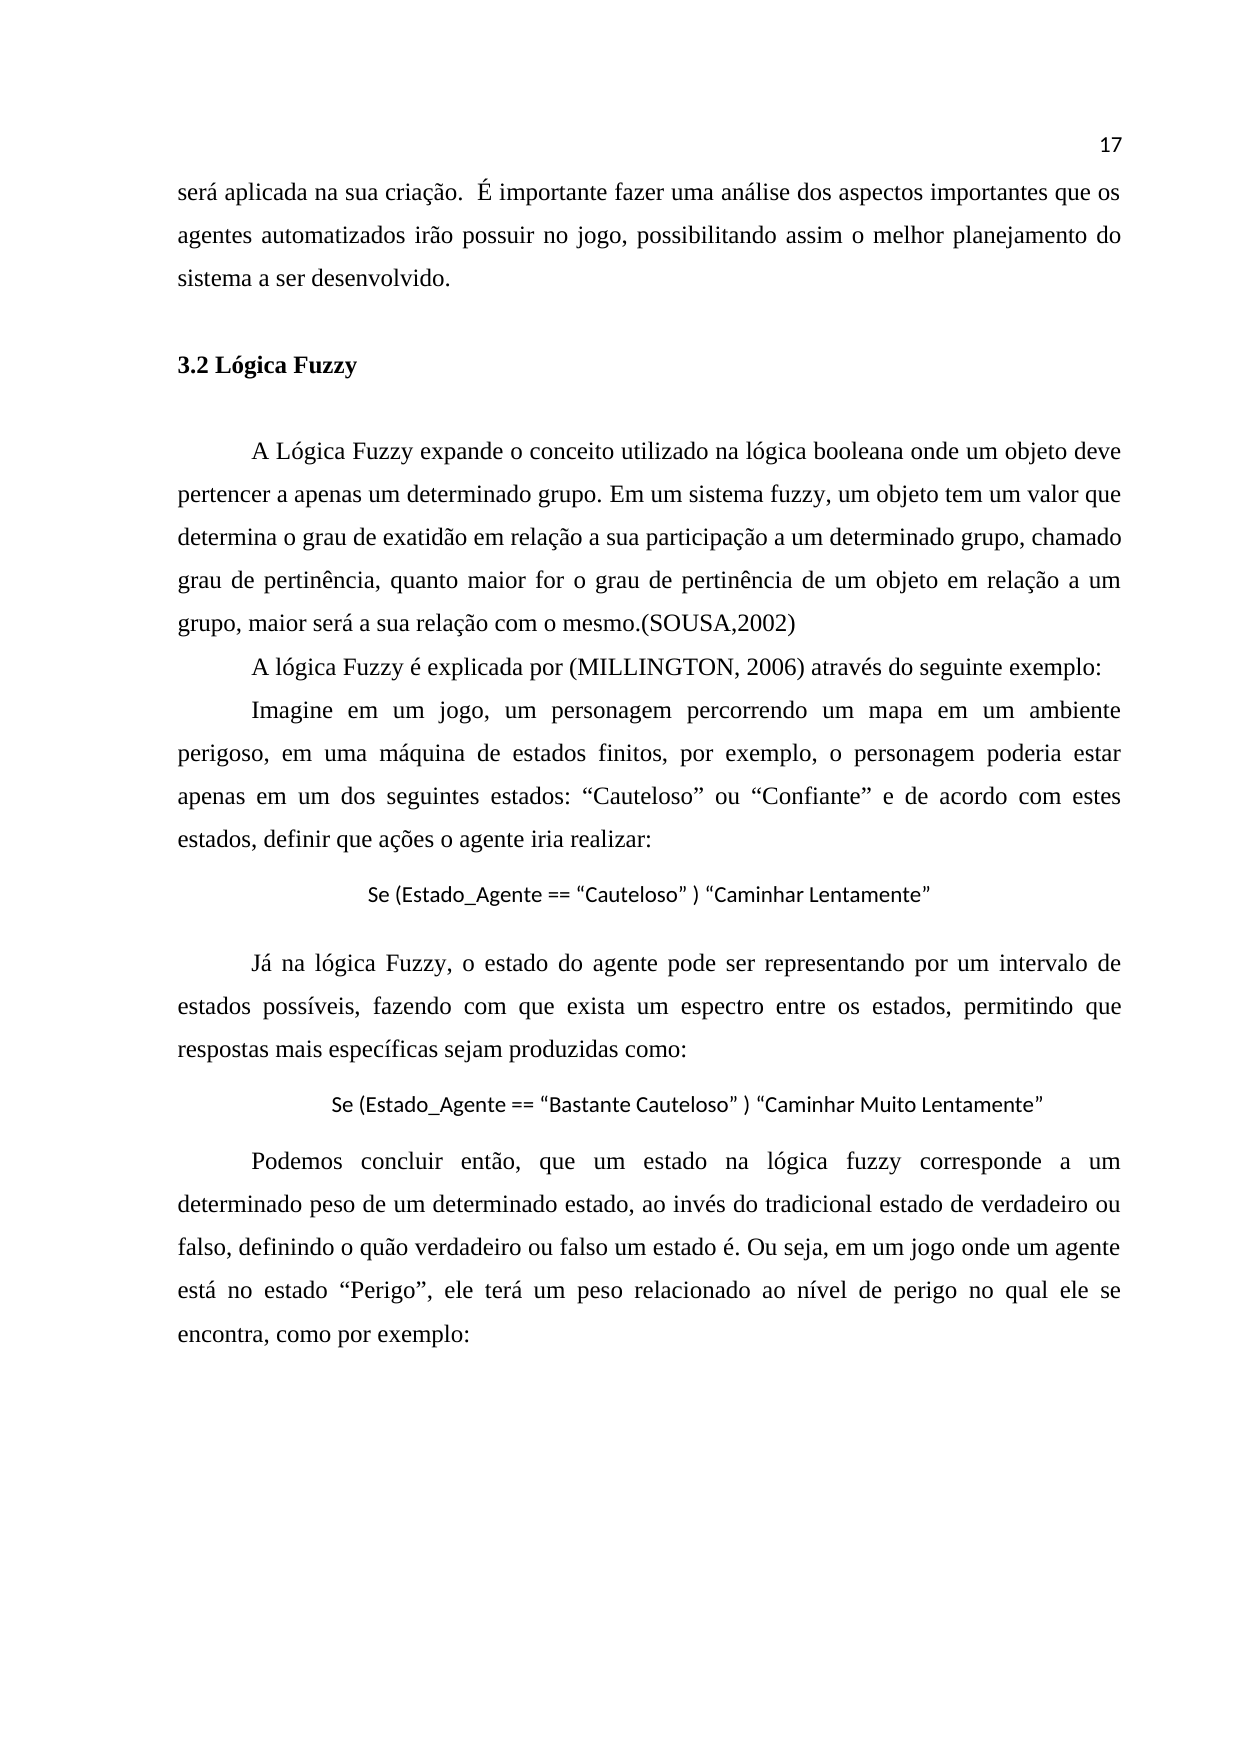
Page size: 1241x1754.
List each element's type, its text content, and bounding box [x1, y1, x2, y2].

text será aplicada na sua criação. É importante fazer uma análise dos aspectos importantes que os agentes automatizados irão possuir no jogo, possibilitando assim o melhor planejamento do sistema a ser desenvolvido. [177, 177, 1122, 292]
text A Lógica Fuzzy expande o conceito utilizado na lógica booleana onde um objeto deve pertencer a apenas um determinado grupo. Em um sistema fuzzy, um objeto tem um valor que determina o grau de exatidão em relação a sua participação a um determinado grupo, chamado grau de pertinência, quanto maior for o grau de pertinência de um objeto em relação a um grupo, maior será a sua relação com o mesmo.(SOUSA,2002) [177, 436, 1122, 637]
text Se (Estado_Agente == “Bastante Cauteloso” ) “Caminhar Muito Lentamente” [254, 1090, 1122, 1146]
text Podemos concluir então, que um estado na lógica fuzzy corresponde a um determinado peso de um determinado estado, ao invés do tradicional estado de verdadeiro ou falso, definindo o quão verdadeiro ou falso um estado é. Ou seja, em um jogo onde um agente está no estado “Perigo”, ele terá um peso relacionado ao nível de perigo no qual ele se encontra, como por exemplo: [177, 1146, 1122, 1347]
text A lógica Fuzzy é explicada por (MILLINGTON, 2006) através do seguinte exemplo: [177, 652, 1122, 680]
text Se (Estado_Agente == “Cauteloso” ) “Caminhar Lentamente” [177, 880, 1122, 908]
subtitle 3.2 Lógica Fuzzy [177, 350, 1122, 422]
text Já na lógica Fuzzy, o estado do agente pode ser representando por um intervalo de estados possíveis, fazendo com que exista um espectro entre os estados, permitindo que respostas mais específicas sejam produzidas como: [177, 948, 1122, 1063]
text Imagine em um jogo, um personagem percorrendo um mapa em um ambiente perigoso, em uma máquina de estados finitos, por exemplo, o personagem poderia estar apenas em um dos seguintes estados: “Cauteloso” ou “Confiante” e de acordo com estes estados, definir que ações o agente iria realizar: [177, 695, 1122, 853]
